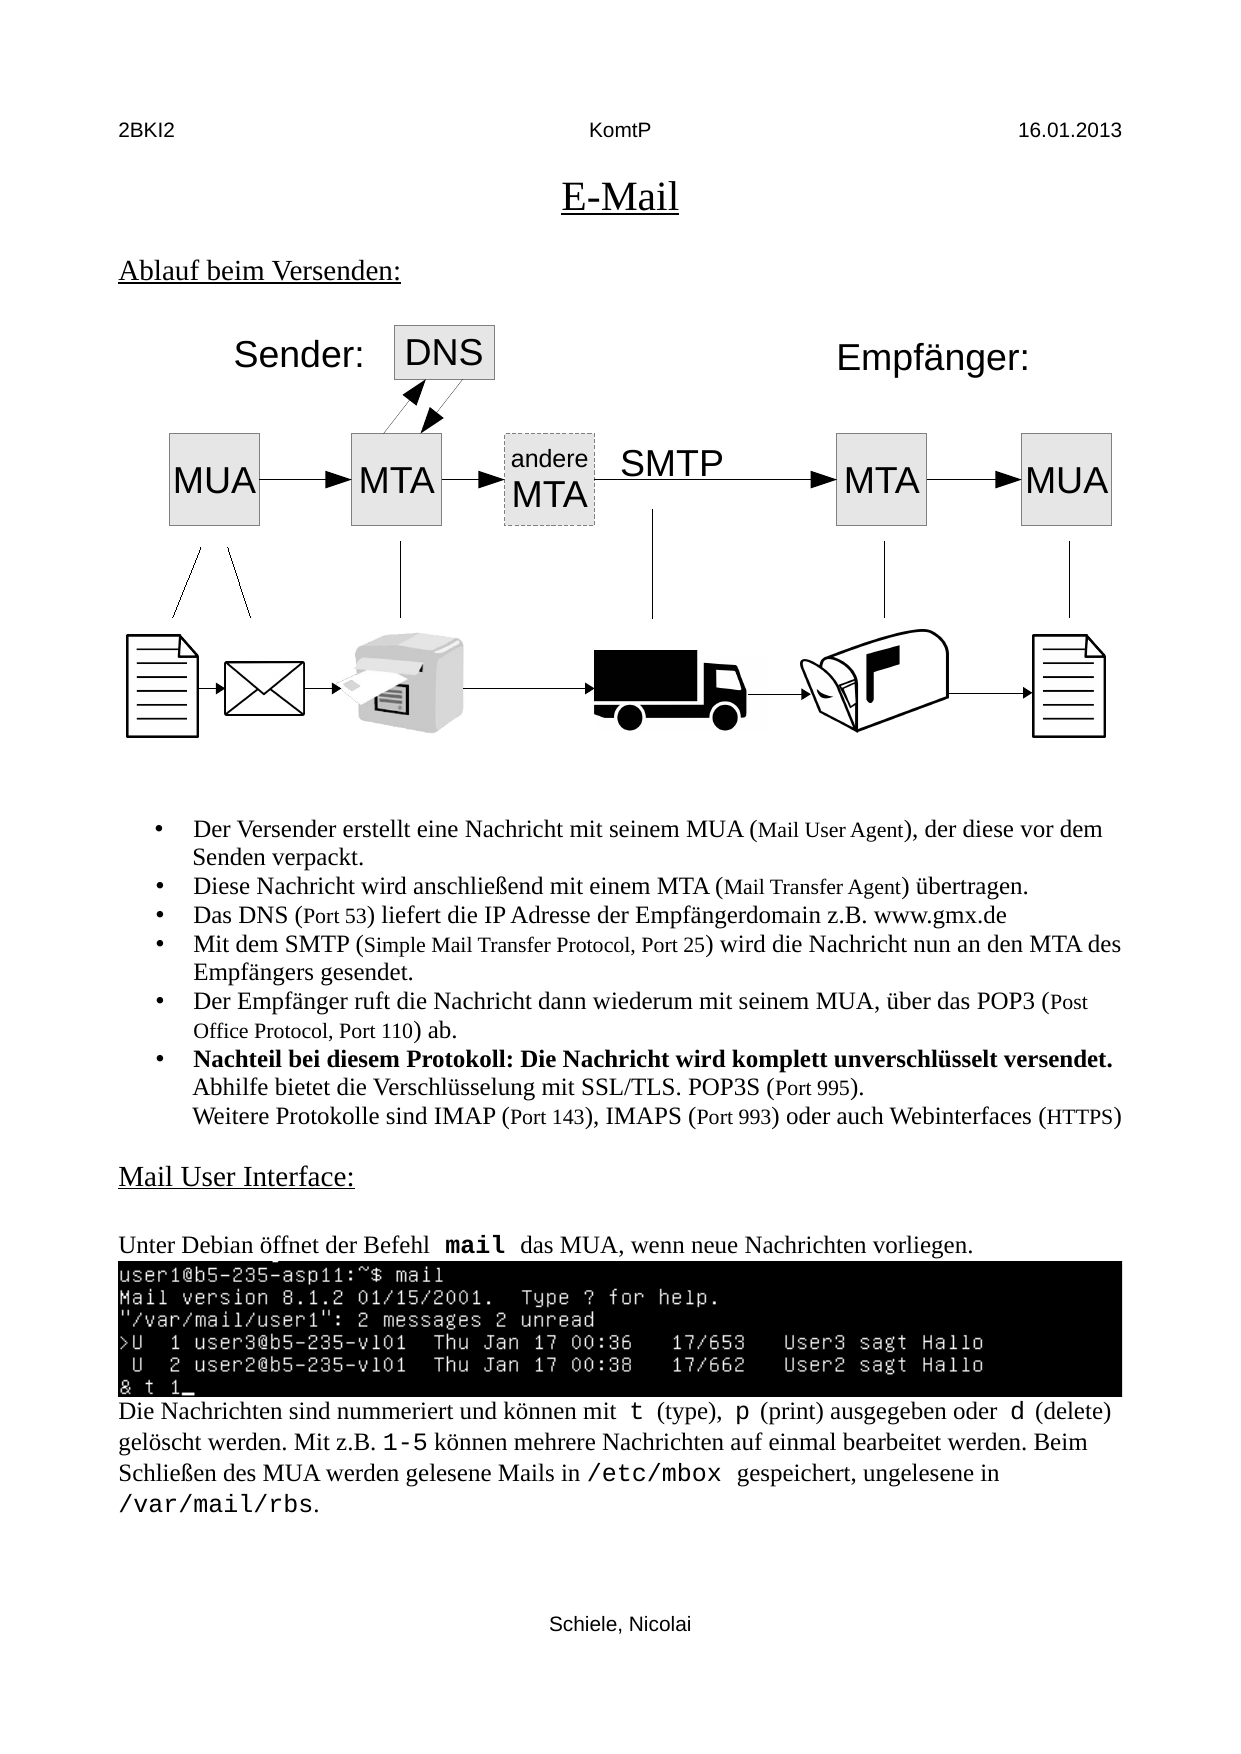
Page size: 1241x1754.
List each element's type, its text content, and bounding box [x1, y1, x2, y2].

text Weitere Protokolle sind IMAP (Port 143), IMAPS (Port 993) oder auch Webinterfaces (HTTPS) [118, 1101, 1122, 1130]
list Mit dem SMTP (Simple Mail Transfer Protocol, Port 25) wird die Nachricht nun an den MTA des Empfängers gesendet. [156, 929, 1122, 986]
text Ablauf beim Versenden: [118, 253, 1122, 287]
text Abhilfe bietet die Verschlüsselung mit SSL/TLS. POP3S (Port 995). [118, 1072, 1122, 1101]
list Nachteil bei diesem Protokoll: Die Nachricht wird komplett unverschlüsselt versendet. [156, 1044, 1122, 1072]
picture [320, 601, 482, 760]
text Mail User Interface: [118, 1159, 1122, 1192]
picture [594, 650, 769, 732]
picture [224, 661, 305, 716]
list Diese Nachricht wird anschließend mit einem MTA (Mail Transfer Agent) übertragen. [156, 871, 1122, 900]
picture [118, 1261, 1123, 1397]
picture [126, 634, 199, 738]
picture [1032, 634, 1106, 738]
list Der Empfänger ruft die Nachricht dann wiederum mit seinem MUA, über das POP3 (Post Office Protocol, Port 110) ab. [156, 986, 1122, 1044]
text E-Mail [118, 172, 1122, 219]
text Die Nachrichten sind nummeriert und können mit t (type), p (print) ausgegeben oder d (delete) gelöscht werden. Mit z.B. 1-5 können mehrere Nachrichten auf einmal bearbeitet werden. Beim Schließen des MUA werden gelesene Mails in /etc/mbox gespeichert, ungelesene in /var/mail/rbs. [118, 1397, 1122, 1520]
text Unter Debian öffnet der Befehl mail das MUA, wenn neue Nachrichten vorliegen. [118, 1231, 1122, 1261]
picture [800, 629, 949, 733]
list Der Versender erstellt eine Nachricht mit seinem MUA (Mail User Agent), der diese vor dem Senden verpackt. [154, 814, 1122, 871]
list Das DNS (Port 53) liefert die IP Adresse der Empfängerdomain z.B. www.gmx.de [156, 900, 1122, 929]
